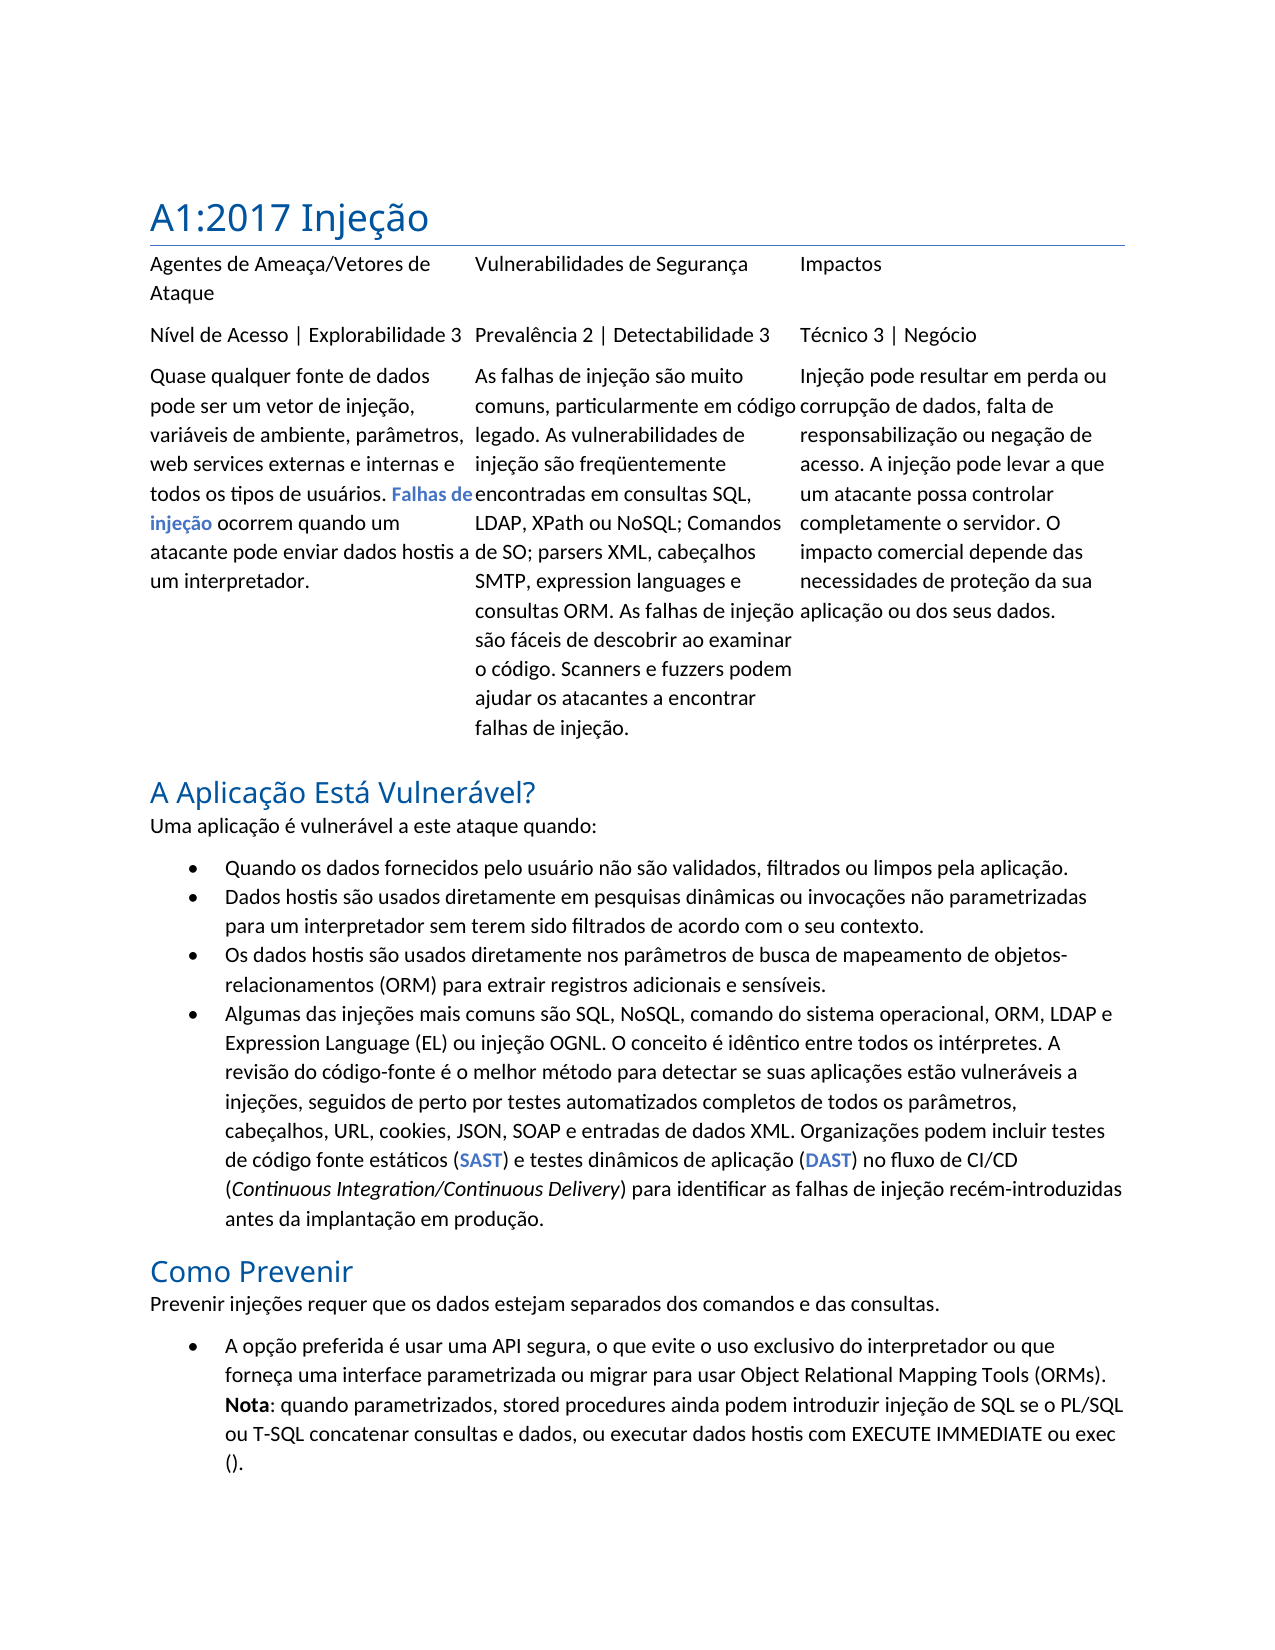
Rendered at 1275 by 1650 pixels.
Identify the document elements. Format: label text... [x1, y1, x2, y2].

text Prevenir injeções requer que os dados estejam separados dos comandos e das consultas. [150, 1291, 1125, 1317]
subtitle Como Prevenir [150, 1251, 1125, 1291]
table_header Agentes de Ameaça/Vetores de Ataque [150, 250, 475, 321]
list Dados hostis são usados diretamente em pesquisas dinâmicas ou invocações não parametrizadas para um interpretador sem terem sido filtrados de acordo com o seu contexto. [187, 883, 1125, 939]
table_header Impactos [800, 250, 1125, 321]
list Quando os dados fornecidos pelo usuário não são validados, filtrados ou limpos pela aplicação. [187, 854, 1125, 880]
table_cell Quase qualquer fonte de dados pode ser um vetor de injeção, variáveis de ambiente, parâmetros, web services externas e internas e todos os tipos de usuários. Falhas de injeção ocorrem quando um atacante pode enviar dados hostis a um interpretador. [150, 363, 475, 756]
table_cell As falhas de injeção são muito comuns, particularmente em código legado. As vulnerabilidades de injeção são freqüentemente encontradas em consultas SQL, LDAP, XPath ou NoSQL; Comandos de SO; parsers XML, cabeçalhos SMTP, expression languages e consultas ORM. As falhas de injeção são fáceis de descobrir ao examinar o código. Scanners e fuzzers podem ajudar os atacantes a encontrar falhas de injeção. [475, 363, 800, 756]
table_header Vulnerabilidades de Segurança [475, 250, 800, 321]
subtitle A1:2017 Injeção [150, 192, 1125, 245]
text Uma aplicação é vulnerável a este ataque quando: [150, 812, 1125, 838]
list A opção preferida é usar uma API segura, o que evite o uso exclusivo do interpretador ou que forneça uma interface parametrizada ou migrar para usar Object Relational Mapping Tools (ORMs). Nota: quando parametrizados, stored procedures ainda podem introduzir injeção de SQL se o PL/SQL ou T-SQL concatenar consultas e dados, ou executar dados hostis com EXECUTE IMMEDIATE ou exec (). [187, 1332, 1125, 1476]
list Algumas das injeções mais comuns são SQL, NoSQL, comando do sistema operacional, ORM, LDAP e Expression Language (EL) ou injeção OGNL. O conceito é idêntico entre todos os intérpretes. A revisão do código-fonte é o melhor método para detectar se suas aplicações estão vulneráveis a injeções, seguidos de perto por testes automatizados completos de todos os parâmetros, cabeçalhos, URL, cookies, JSON, SOAP e entradas de dados XML. Organizações podem incluir testes de código fonte estáticos (SAST) e testes dinâmicos de aplicação (DAST) no fluxo de CI/CD (Continuous Integration/Continuous Delivery) para identificar as falhas de injeção recém-introduzidas antes da implantação em produção. [187, 1000, 1125, 1232]
table_cell Injeção pode resultar em perda ou corrupção de dados, falta de responsabilização ou negação de acesso. A injeção pode levar a que um atacante possa controlar completamente o servidor. O impacto comercial depende das necessidades de proteção da sua aplicação ou dos seus dados. [800, 363, 1125, 756]
subtitle A Aplicação Está Vulnerável? [150, 772, 1125, 812]
table_cell Técnico 3 | Negócio [800, 321, 1125, 363]
list Os dados hostis são usados diretamente nos parâmetros de busca de mapeamento de objetos-relacionamentos (ORM) para extrair registros adicionais e sensíveis. [187, 941, 1125, 997]
table_cell Nível de Acesso | Explorabilidade 3 [150, 321, 475, 363]
table_cell Prevalência 2 | Detectabilidade 3 [475, 321, 800, 363]
